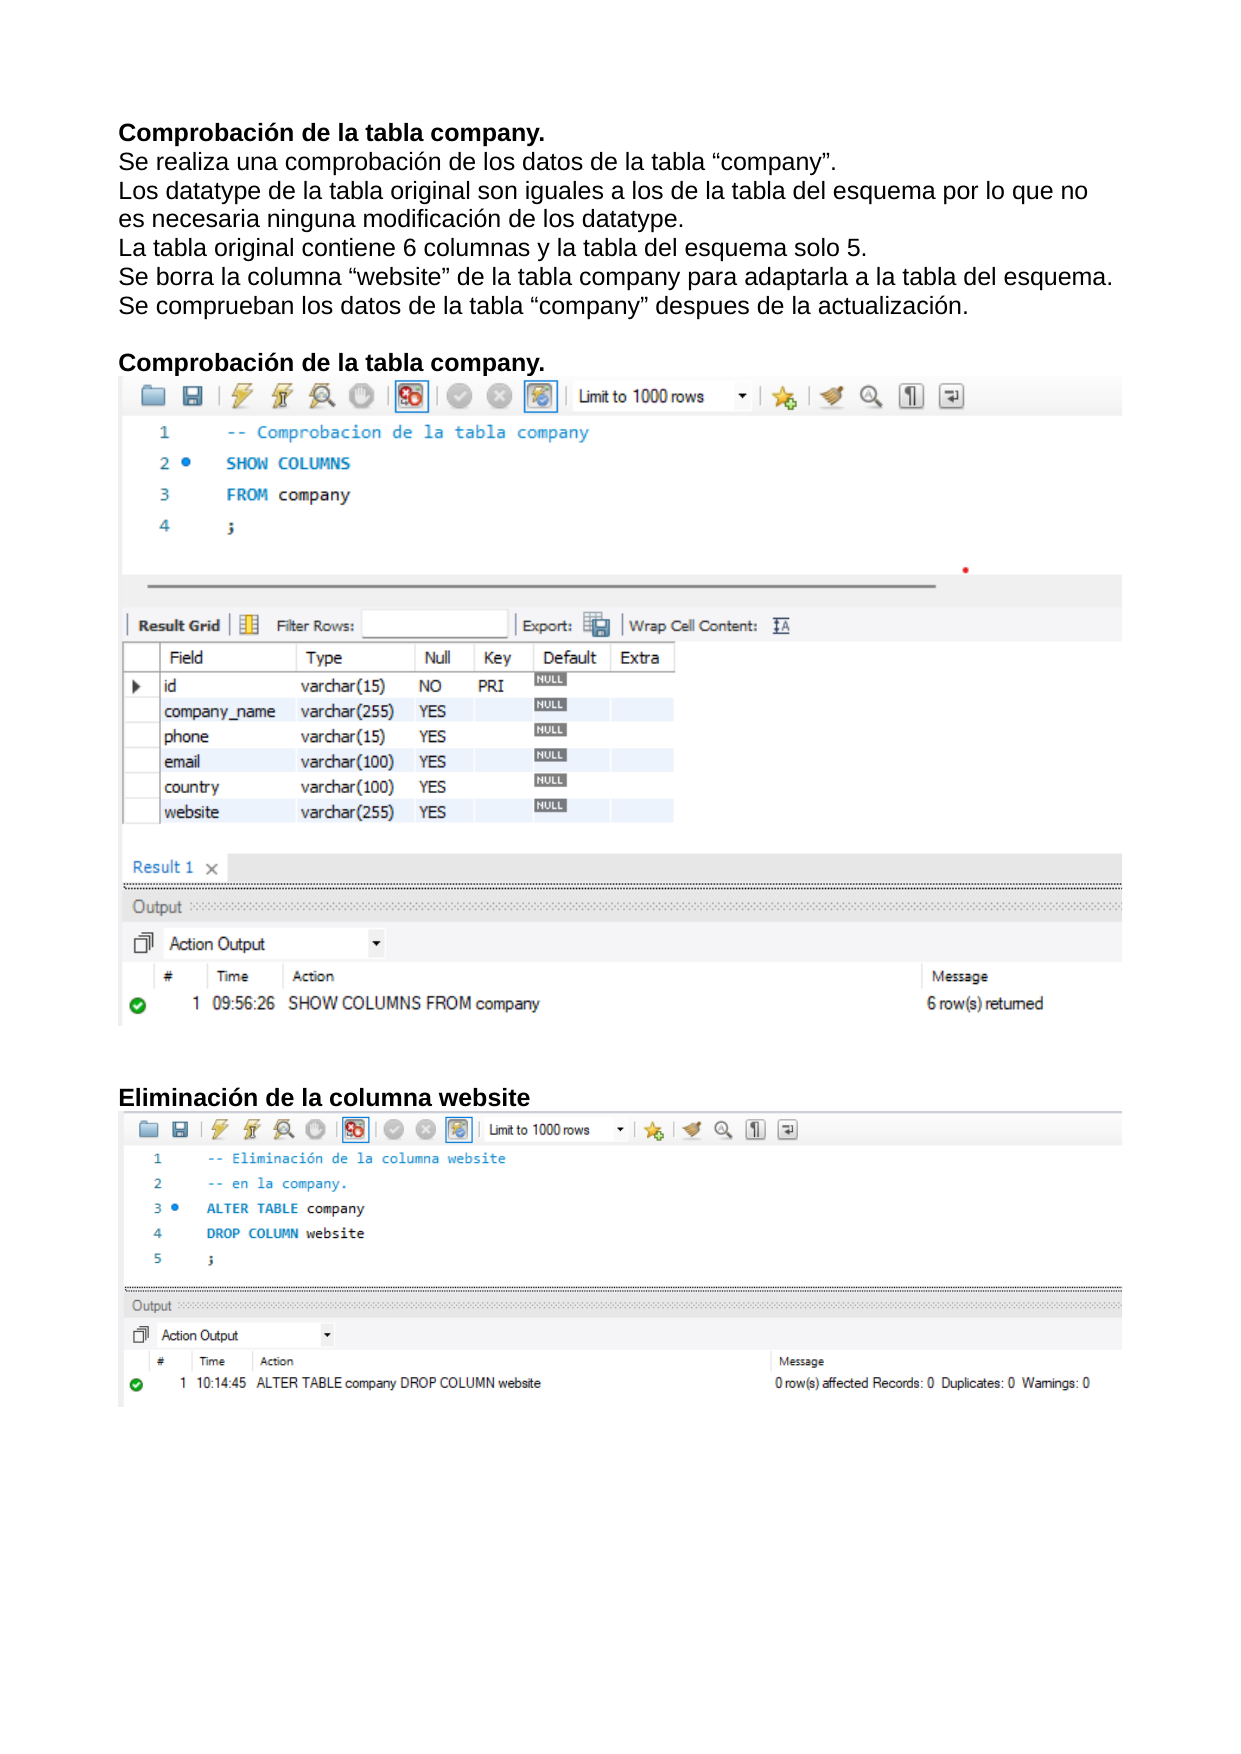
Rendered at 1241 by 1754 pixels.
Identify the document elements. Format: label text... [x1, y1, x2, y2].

picture [118, 1111, 1123, 1407]
text Comprobación de la tabla company. [118, 348, 1122, 376]
text Se borra la columna “website” de la tabla company para adaptarla a la tabla del esquema. [118, 262, 1122, 291]
text Eliminación de la columna website [118, 1083, 1122, 1111]
text Se realiza una comprobación de los datos de la tabla “company”. [118, 147, 1122, 176]
picture [118, 376, 1123, 1026]
text La tabla original contiene 6 columnas y la tabla del esquema solo 5. [118, 233, 1122, 262]
text Se comprueban los datos de la tabla “company” despues de la actualización. [118, 291, 1122, 319]
text Los datatype de la tabla original son iguales a los de la tabla del esquema por lo que no es necesaria ninguna modificación de los datatype. [118, 176, 1122, 233]
text Comprobación de la tabla company. [118, 118, 1122, 147]
